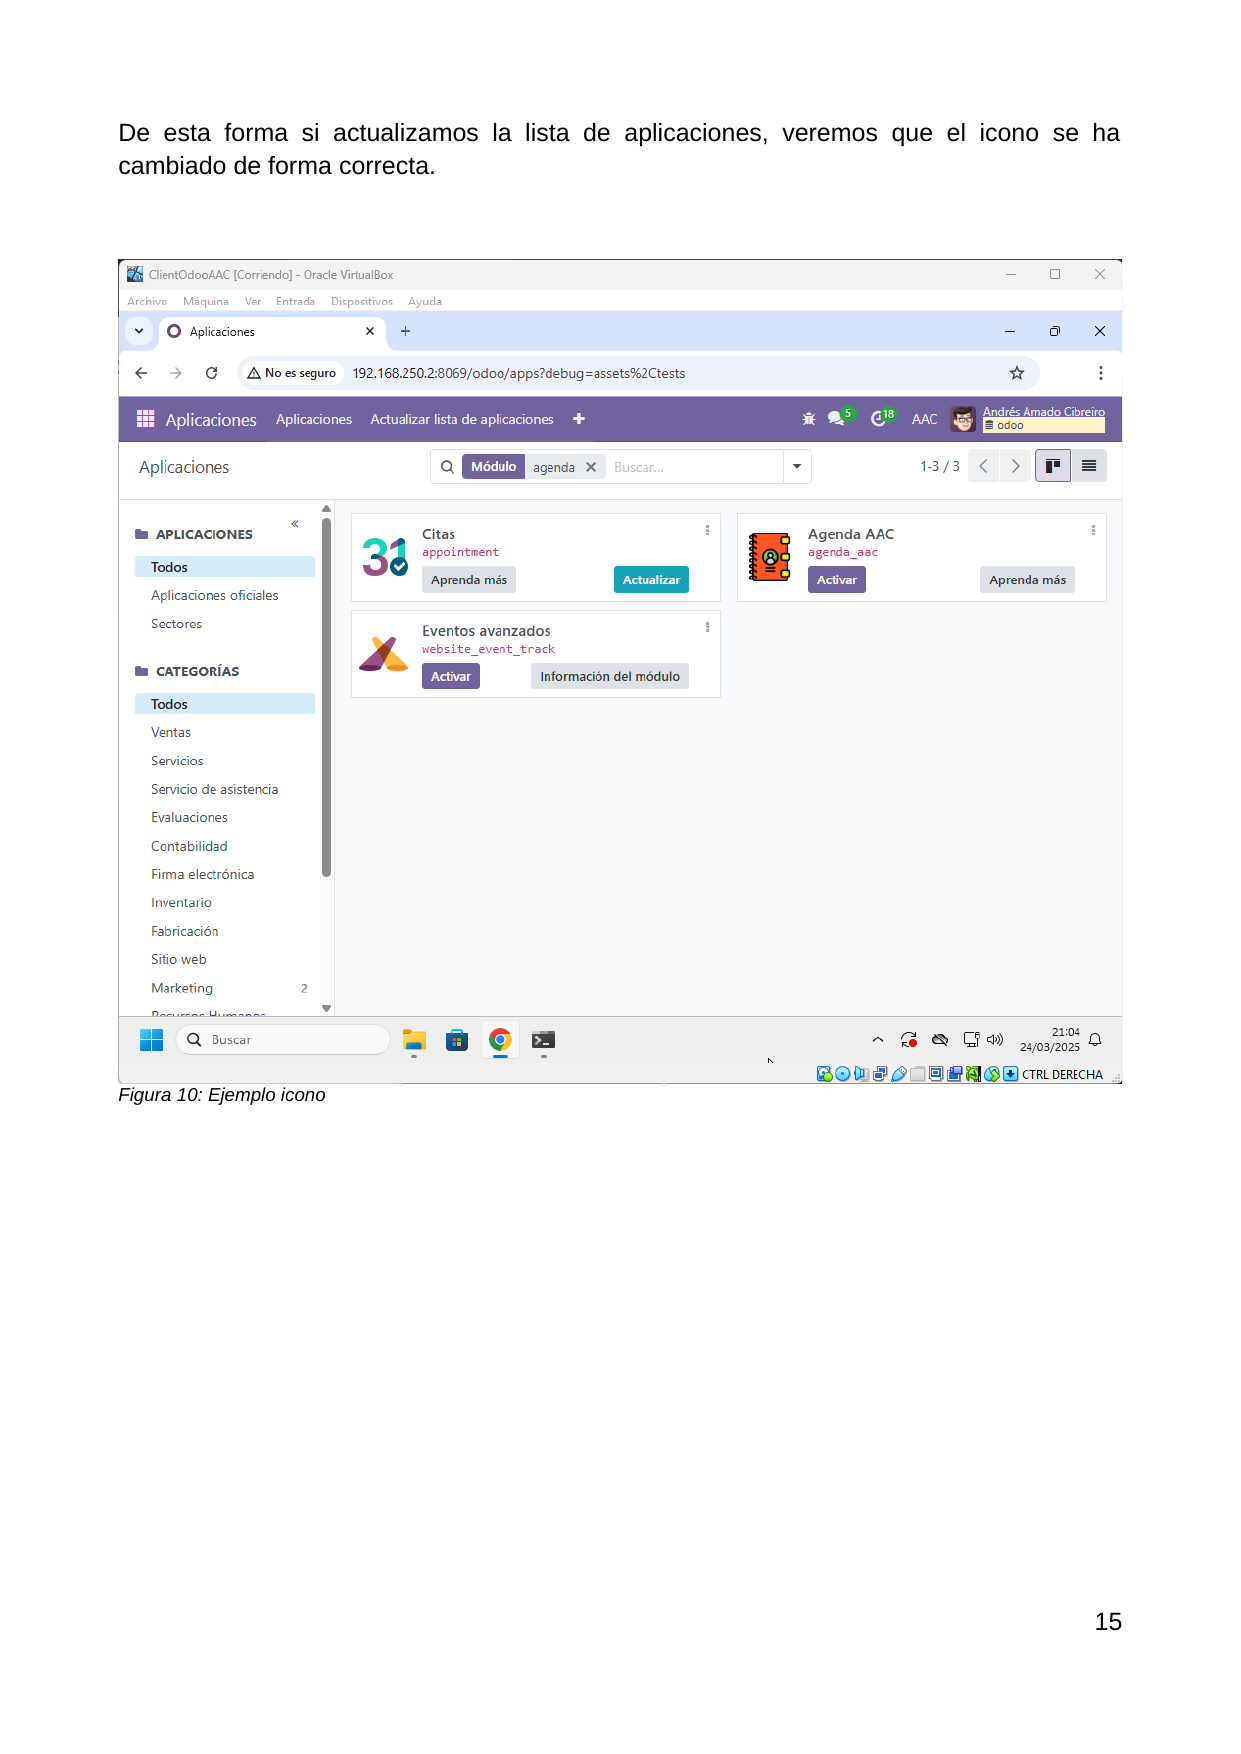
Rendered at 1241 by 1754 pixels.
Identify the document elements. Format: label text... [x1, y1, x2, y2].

text De esta forma si actualizamos la lista de aplicaciones, veremos que el icono se ha cambiado de forma correcta. [118, 118, 1122, 180]
text Figura 10: Ejemplo icono [118, 1084, 1122, 1106]
picture [118, 259, 1123, 1084]
